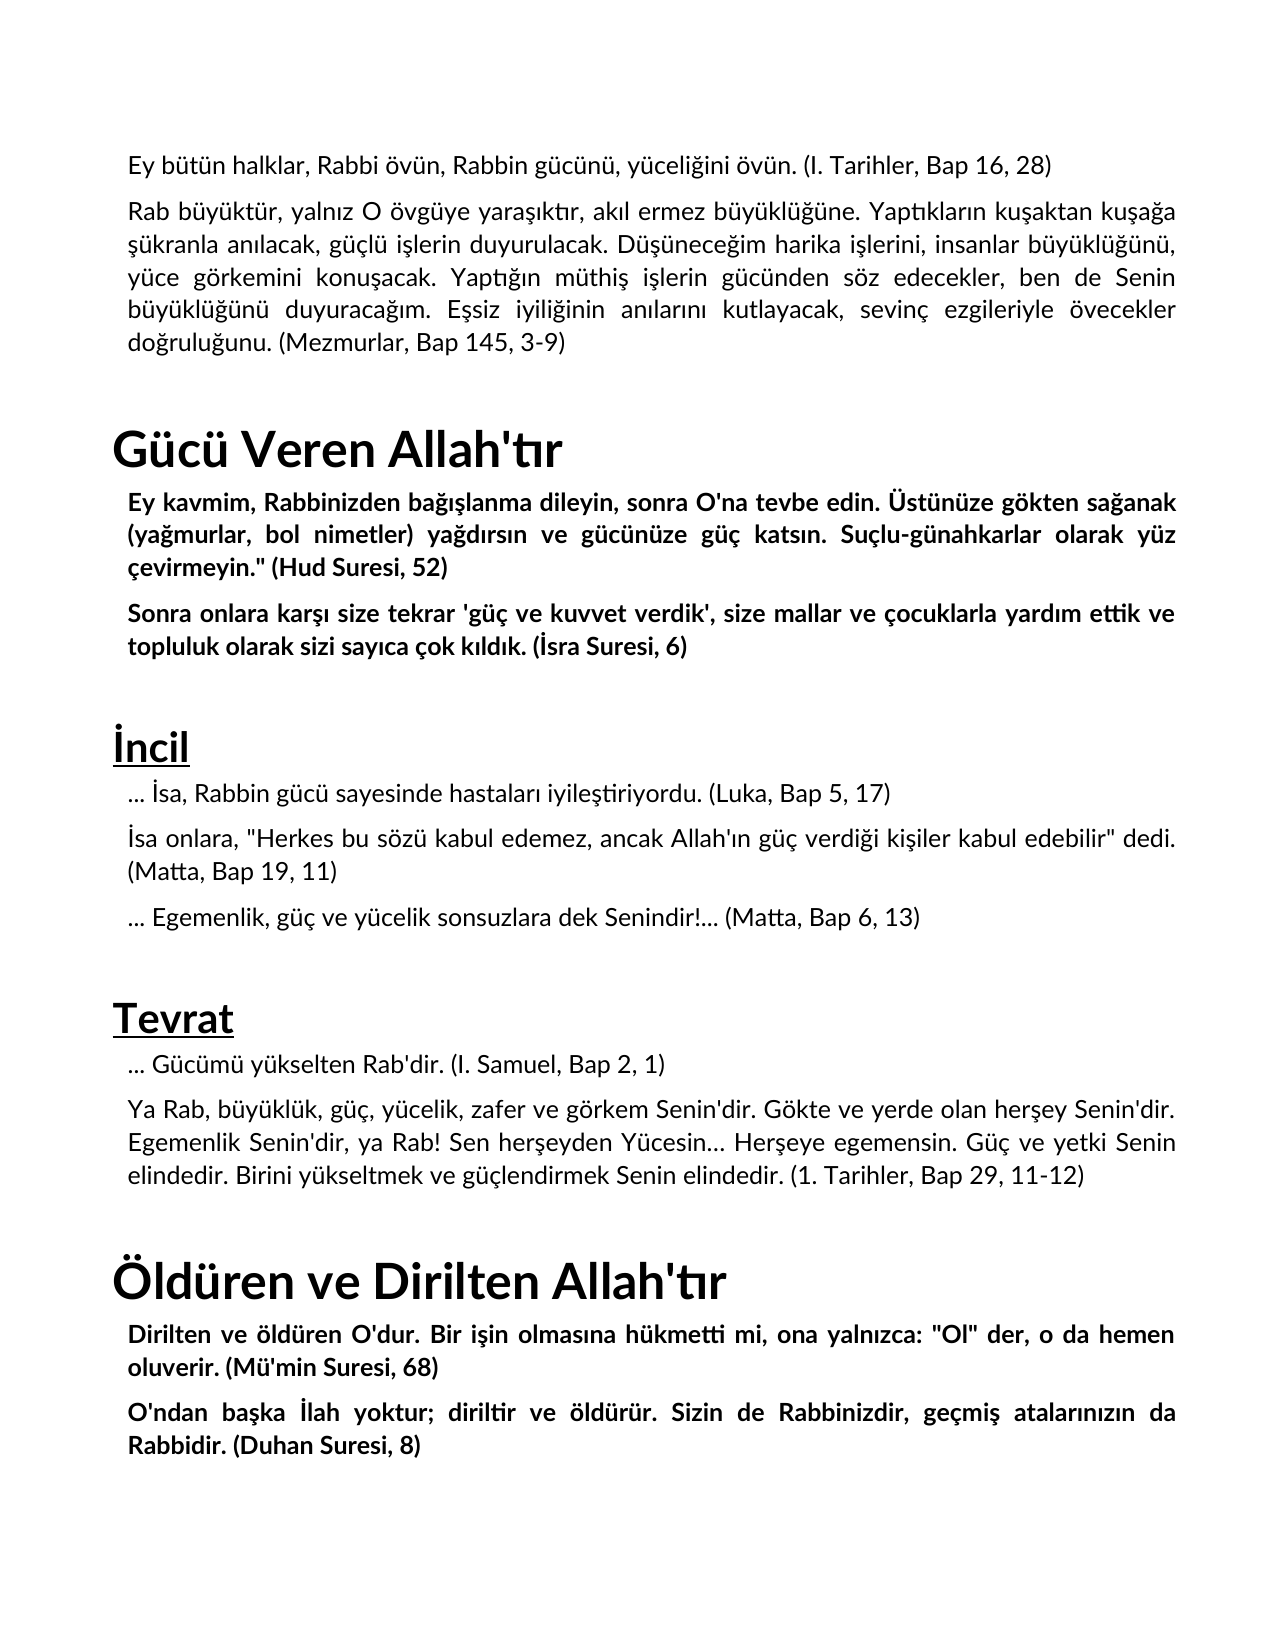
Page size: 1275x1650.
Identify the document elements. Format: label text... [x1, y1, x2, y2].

text Rab büyüktür, yalnız O övgüye yaraşıktır, akıl ermez büyüklüğüne. Yaptıkların kuşaktan kuşağa şükranla anılacak, güçlü işlerin duyurulacak. Düşüneceğim harika işlerini, insanlar büyüklüğünü, yüce görkemini konuşacak. Yaptığın müthiş işlerin gücünden söz edecekler, ben de Senin büyüklüğünü duyuracağım. Eşsiz iyiliğinin anılarını kutlayacak, sevinç ezgileriyle övecekler doğruluğunu. (Mezmurlar, Bap 145, 3-9) [127, 195, 1177, 357]
text ... Gücümü yükselten Rab'dir. (I. Samuel, Bap 2, 1) [127, 1048, 1177, 1078]
text İsa onlara, "Herkes bu sözü kabul edemez, ancak Allah'ın güç verdiği kişiler kabul edebilir" dedi. (Matta, Bap 19, 11) [127, 823, 1177, 886]
subtitle Gücü Veren Allah'tır [112, 418, 1200, 478]
subtitle İncil [112, 721, 1200, 771]
text Sonra onlara karşı size tekrar 'güç ve kuvvet verdik', size mallar ve çocuklarla yardım ettik ve topluluk olarak sizi sayıca çok kıldık. (İsra Suresi, 6) [127, 597, 1177, 660]
text Ya Rab, büyüklük, güç, yücelik, zafer ve görkem Senin'dir. Gökte ve yerde olan herşey Senin'dir. Egemenlik Senin'dir, ya Rab! Sen herşeyden Yücesin… Herşeye egemensin. Güç ve yetki Senin elindedir. Birini yükseltmek ve güçlendirmek Senin elindedir. (1. Tarihler, Bap 29, 11-12) [127, 1094, 1177, 1189]
subtitle Öldüren ve Dirilten Allah'tır [112, 1250, 1200, 1310]
text Ey bütün halklar, Rabbi övün, Rabbin gücünü, yüceliğini övün. (I. Tarihler, Bap 16, 28) [127, 150, 1177, 180]
text Ey kavmim, Rabbinizden bağışlanma dileyin, sonra O'na tevbe edin. Üstünüze gökten sağanak (yağmurlar, bol nimetler) yağdırsın ve gücünüze güç katsın. Suçlu-günahkarlar olarak yüz çevirmeyin." (Hud Suresi, 52) [127, 486, 1177, 582]
text ... Egemenlik, güç ve yücelik sonsuzlara dek Senindir!... (Matta, Bap 6, 13) [127, 901, 1177, 931]
subtitle Tevrat [112, 992, 1200, 1042]
text O'ndan başka İlah yoktur; diriltir ve öldürür. Sizin de Rabbinizdir, geçmiş atalarınızın da Rabbidir. (Duhan Suresi, 8) [127, 1397, 1177, 1460]
text Dirilten ve öldüren O'dur. Bir işin olmasına hükmetti mi, ona yalnızca: "Ol" der, o da hemen oluverir. (Mü'min Suresi, 68) [127, 1319, 1177, 1382]
text ... İsa, Rabbin gücü sayesinde hastaları iyileştiriyordu. (Luka, Bap 5, 17) [127, 777, 1177, 807]
